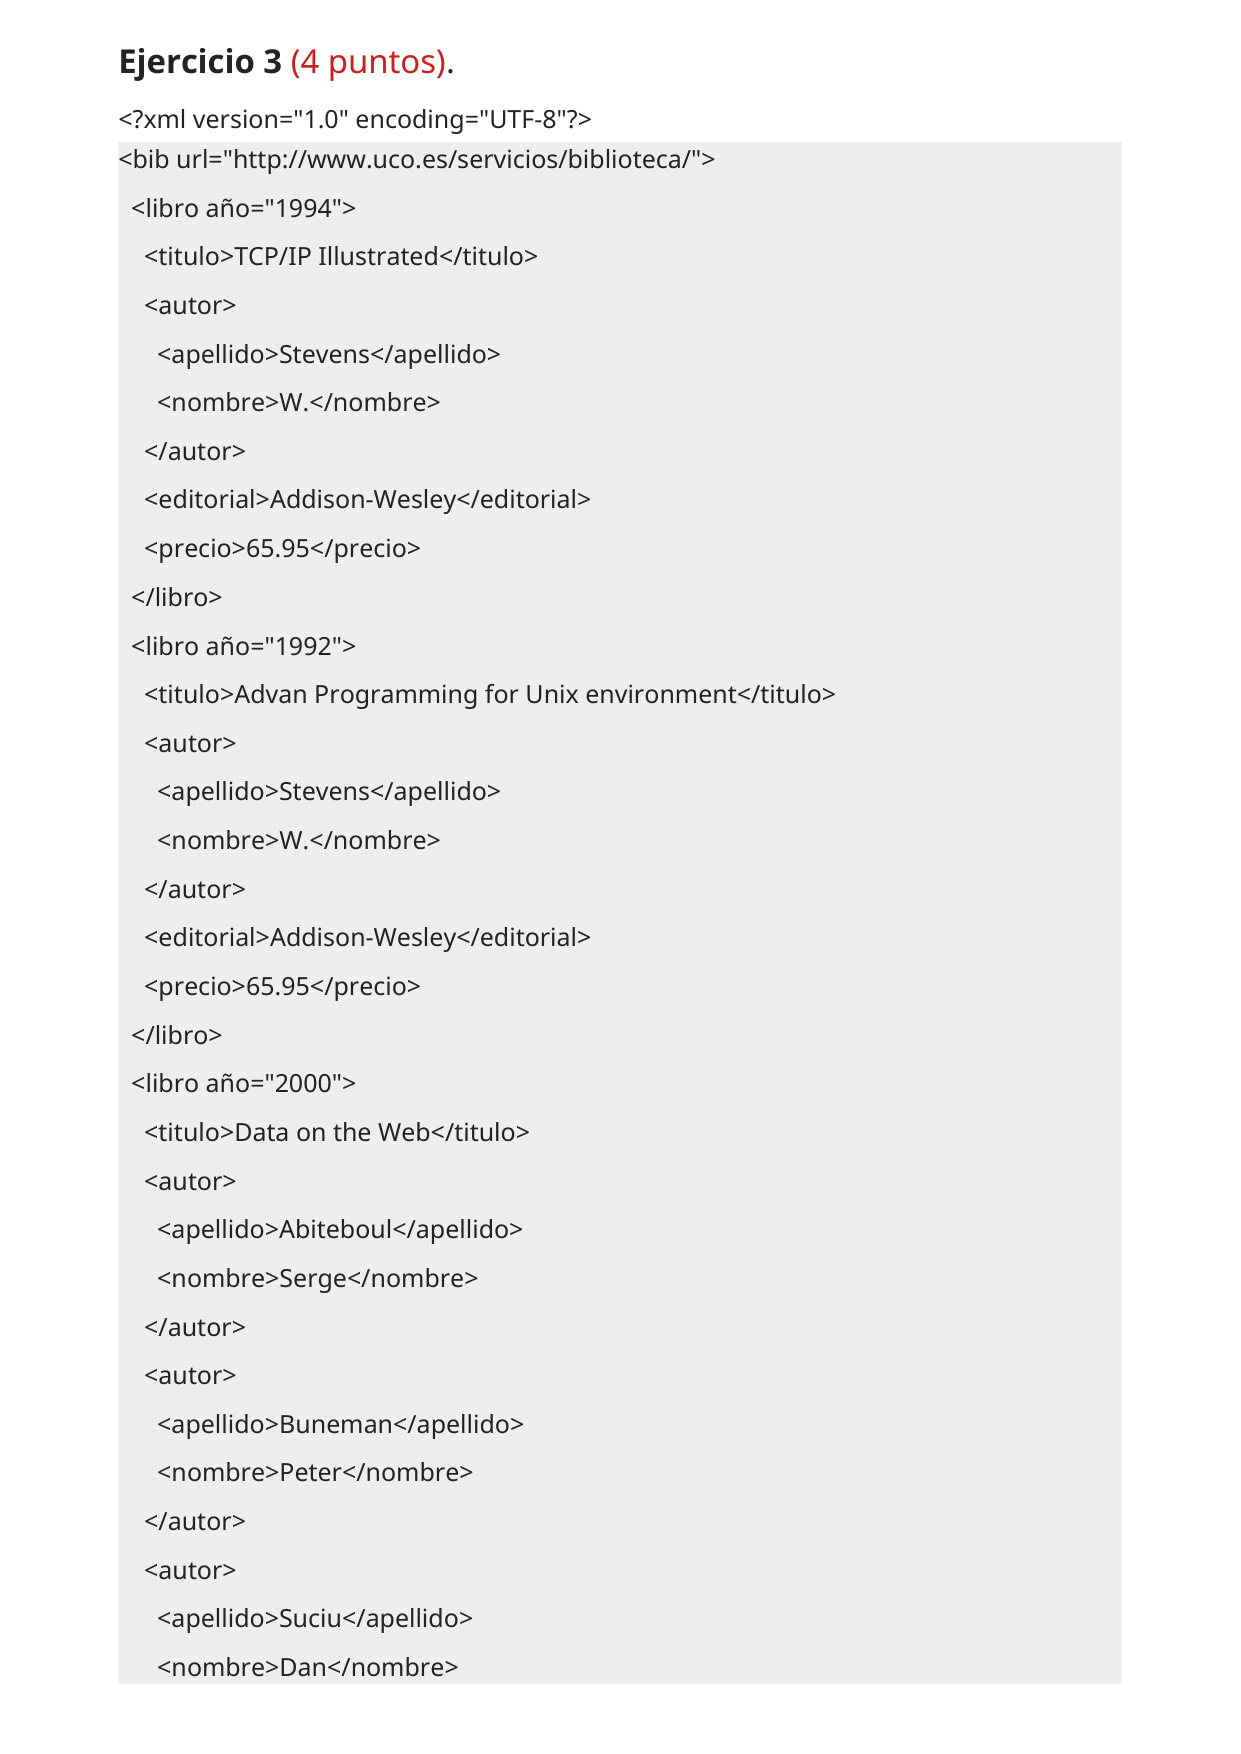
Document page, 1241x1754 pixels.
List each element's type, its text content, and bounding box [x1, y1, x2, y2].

text <libro año="1994"> [118, 190, 1122, 224]
text <precio>65.95</precio> [118, 969, 1122, 1003]
text <apellido>Suciu</apellido> [118, 1601, 1122, 1635]
text <bib url="http://www.uco.es/servicios/biblioteca/"> [118, 142, 1122, 176]
text </autor> [118, 871, 1122, 905]
text <titulo>Data on the Web</titulo> [118, 1114, 1122, 1149]
text <apellido>Buneman</apellido> [118, 1406, 1122, 1441]
text <precio>65.95</precio> [118, 531, 1122, 565]
text <libro año="2000"> [118, 1066, 1122, 1100]
text <nombre>W.</nombre> [118, 385, 1122, 419]
text </autor> [118, 1309, 1122, 1343]
text <?xml version="1.0" encoding="UTF-8"?> [118, 102, 1122, 136]
text </autor> [118, 1504, 1122, 1538]
text </libro> [118, 579, 1122, 613]
text <autor> [118, 1552, 1122, 1586]
text <autor> [118, 288, 1122, 322]
text <autor> [118, 1163, 1122, 1197]
text <autor> [118, 1358, 1122, 1392]
text <apellido>Abiteboul</apellido> [118, 1212, 1122, 1246]
text <nombre>Serge</nombre> [118, 1261, 1122, 1294]
text <autor> [118, 725, 1122, 759]
text <editorial>Addison-Wesley</editorial> [118, 482, 1122, 516]
text <apellido>Stevens</apellido> [118, 336, 1122, 370]
text Ejercicio 3 (4 puntos). [118, 38, 1122, 83]
text <libro año="1992"> [118, 628, 1122, 662]
text <editorial>Addison-Wesley</editorial> [118, 920, 1122, 954]
text <apellido>Stevens</apellido> [118, 774, 1122, 808]
text </libro> [118, 1017, 1122, 1051]
text <nombre>W.</nombre> [118, 823, 1122, 857]
text </autor> [118, 433, 1122, 468]
text <nombre>Peter</nombre> [118, 1455, 1122, 1489]
text <titulo>TCP/IP Illustrated</titulo> [118, 239, 1122, 273]
text <nombre>Dan</nombre> [118, 1650, 1122, 1684]
text <titulo>Advan Programming for Unix environment</titulo> [118, 677, 1122, 711]
